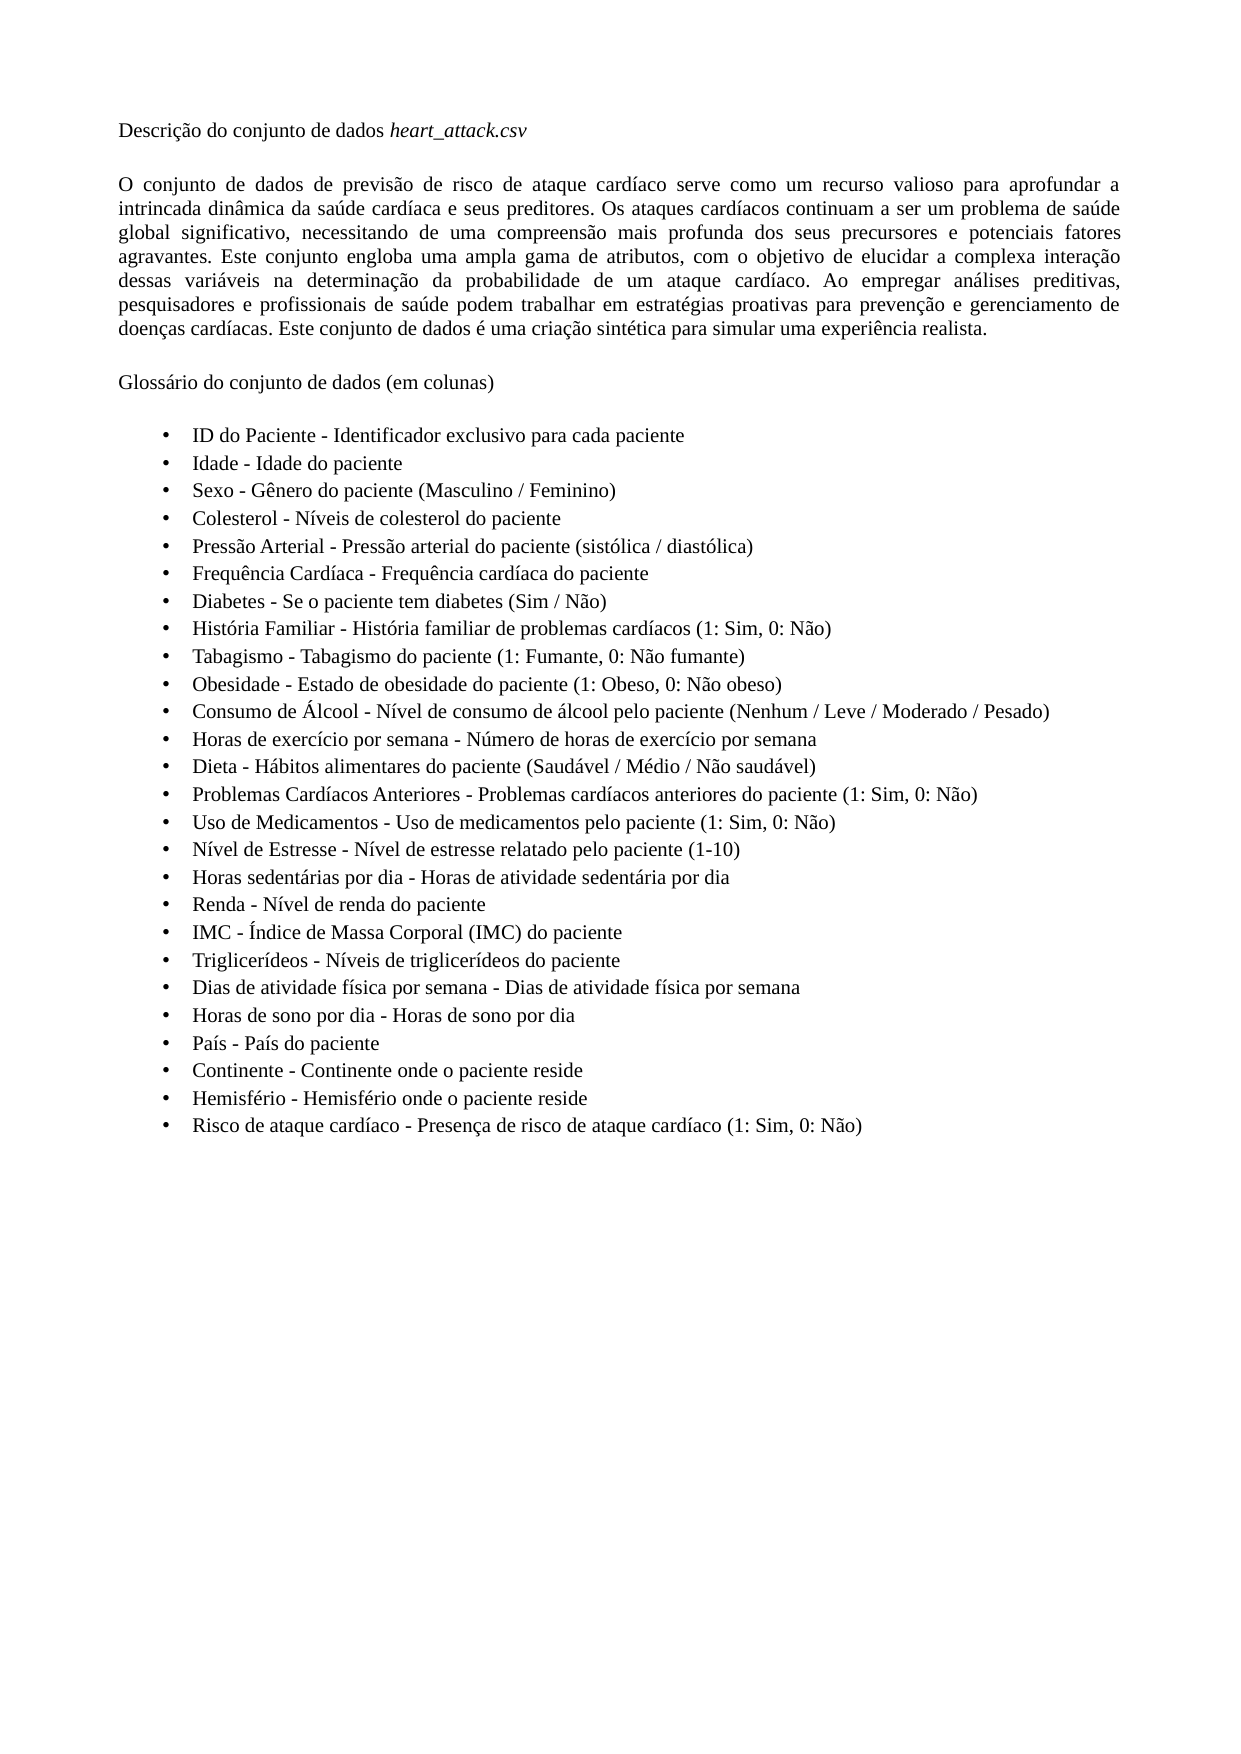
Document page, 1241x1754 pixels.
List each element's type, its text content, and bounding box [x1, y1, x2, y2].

list Frequência Cardíaca - Frequência cardíaca do paciente [162, 561, 1122, 585]
list Horas de exercício por semana - Número de horas de exercício por semana [162, 727, 1122, 751]
text Glossário do conjunto de dados (em colunas) [118, 369, 1122, 394]
list Horas sedentárias por dia - Horas de atividade sedentária por dia [162, 865, 1122, 889]
list Hemisfério - Hemisfério onde o paciente reside [162, 1086, 1122, 1110]
list Pressão Arterial - Pressão arterial do paciente (sistólica / diastólica) [162, 533, 1122, 558]
list País - País do paciente [162, 1030, 1122, 1054]
list Risco de ataque cardíaco - Presença de risco de ataque cardíaco (1: Sim, 0: Não) [162, 1113, 1122, 1137]
list Continente - Continente onde o paciente reside [162, 1058, 1122, 1082]
list Horas de sono por dia - Horas de sono por dia [162, 1003, 1122, 1027]
list Problemas Cardíacos Anteriores - Problemas cardíacos anteriores do paciente (1: Sim, 0: Não) [162, 782, 1122, 806]
list História Familiar - História familiar de problemas cardíacos (1: Sim, 0: Não) [162, 616, 1122, 640]
list Sexo - Gênero do paciente (Masculino / Feminino) [162, 478, 1122, 502]
text Descrição do conjunto de dados heart_attack.csv [118, 118, 1122, 142]
list Diabetes - Se o paciente tem diabetes (Sim / Não) [162, 589, 1122, 613]
list ID do Paciente - Identificador exclusivo para cada paciente [162, 423, 1122, 447]
list Tabagismo - Tabagismo do paciente (1: Fumante, 0: Não fumante) [162, 644, 1122, 668]
list Triglicerídeos - Níveis de triglicerídeos do paciente [162, 948, 1122, 972]
list Uso de Medicamentos - Uso de medicamentos pelo paciente (1: Sim, 0: Não) [162, 809, 1122, 834]
list Renda - Nível de renda do paciente [162, 892, 1122, 916]
list Consumo de Álcool - Nível de consumo de álcool pelo paciente (Nenhum / Leve / Moderado / Pesado) [162, 699, 1122, 723]
list Nível de Estresse - Nível de estresse relatado pelo paciente (1-10) [162, 837, 1122, 861]
list Dieta - Hábitos alimentares do paciente (Saudável / Médio / Não saudável) [162, 754, 1122, 778]
list Idade - Idade do paciente [162, 451, 1122, 475]
list IMC - Índice de Massa Corporal (IMC) do paciente [162, 920, 1122, 944]
text O conjunto de dados de previsão de risco de ataque cardíaco serve como um recurso valioso para aprofundar a intrincada dinâmica da saúde cardíaca e seus preditores. Os ataques cardíacos continuam a ser um problema de saúde global significativo, necessitando de uma compreensão mais profunda dos seus precursores e potenciais fatores agravantes. Este conjunto engloba uma ampla gama de atributos, com o objetivo de elucidar a complexa interação dessas variáveis na determinação da probabilidade de um ataque cardíaco. Ao empregar análises preditivas, pesquisadores e profissionais de saúde podem trabalhar em estratégias proativas para prevenção e gerenciamento de doenças cardíacas. Este conjunto de dados é uma criação sintética para simular uma experiência realista. [118, 172, 1122, 340]
list Colesterol - Níveis de colesterol do paciente [162, 506, 1122, 530]
list Dias de atividade física por semana - Dias de atividade física por semana [162, 975, 1122, 999]
list Obesidade - Estado de obesidade do paciente (1: Obeso, 0: Não obeso) [162, 672, 1122, 696]
